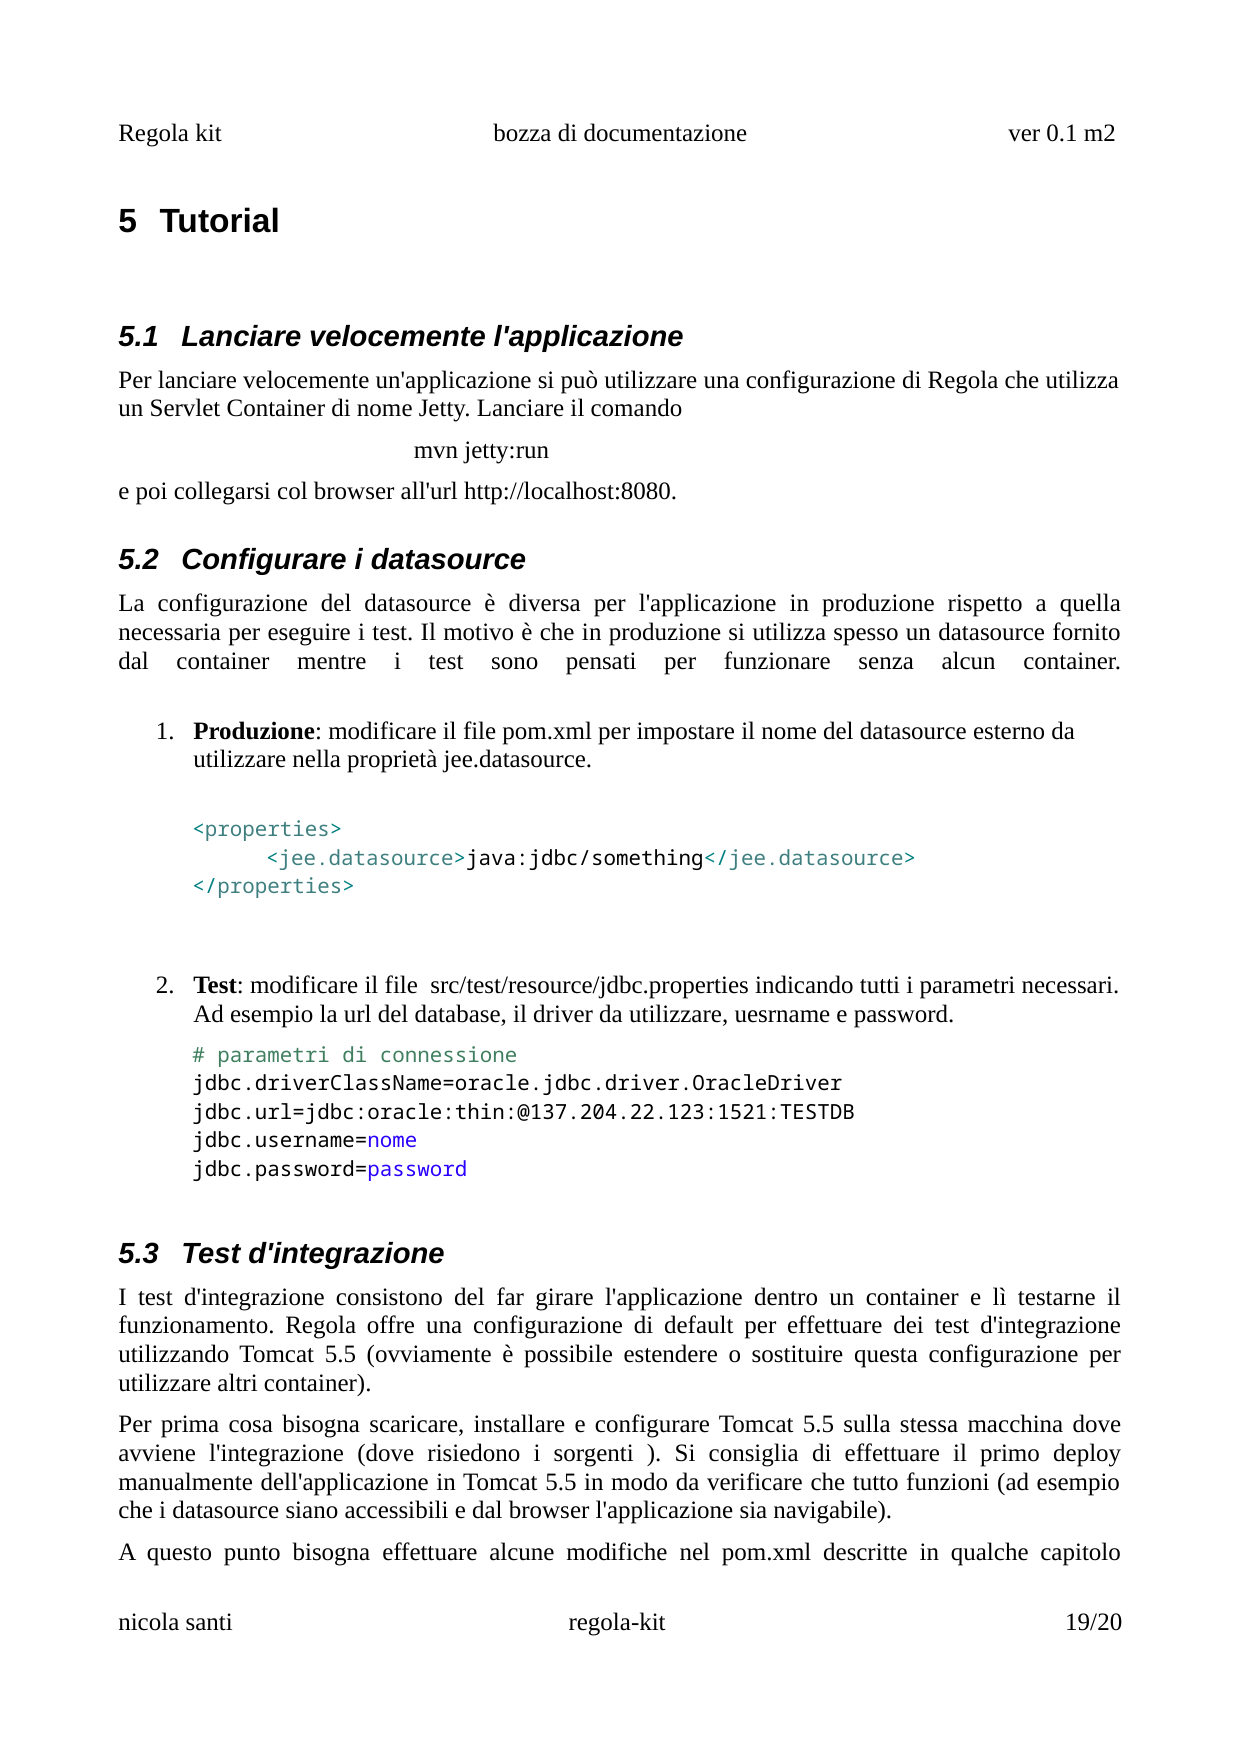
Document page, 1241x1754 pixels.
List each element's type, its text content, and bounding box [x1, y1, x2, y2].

subtitle Configurare i datasource [118, 542, 1122, 576]
text jdbc.username=nome [118, 1125, 1122, 1154]
text La configurazione del datasource è diversa per l'applicazione in produzione rispetto a quella necessaria per eseguire i test. Il motivo è che in produzione si utilizza spesso un datasource fornito dal container mentre i test sono pensati per funzionare senza alcun container. [118, 588, 1122, 703]
text Per prima cosa bisogna scaricare, installare e configurare Tomcat 5.5 sulla stessa macchina dove avviene l'integrazione (dove risiedono i sorgenti ). Si consiglia di effettuare il primo deploy manualmente dell'applicazione in Tomcat 5.5 in modo da verificare che tutto funzioni (ad esempio che i datasource siano accessibili e dal browser l'applicazione sia navigabile). [118, 1409, 1122, 1524]
text jdbc.url=jdbc:oracle:thin:@137.204.22.123:1521:TESTDB [118, 1097, 1122, 1125]
text <properties> [118, 814, 1122, 843]
text </properties> [118, 871, 1122, 900]
subtitle Lanciare velocemente l'applicazione [118, 319, 1122, 352]
subtitle Tutorial [118, 201, 1122, 240]
text # parametri di connessione [118, 1040, 1122, 1068]
subtitle Test d'integrazione [118, 1236, 1122, 1269]
text jdbc.password=password [118, 1154, 1122, 1182]
text I test d'integrazione consistono del far girare l'applicazione dentro un container e lì testarne il funzionamento. Regola offre una configurazione di default per effettuare dei test d'integrazione utilizzando Tomcat 5.5 (ovviamente è possibile estendere o sostituire questa configurazione per utilizzare altri container). [118, 1282, 1122, 1397]
list Test: modificare il file src/test/resource/jdbc.properties indicando tutti i parametri necessari. Ad esempio la url del database, il driver da utilizzare, uesrname e password. [156, 970, 1122, 1027]
text e poi collegarsi col browser all'url http://localhost:8080. [118, 476, 1122, 505]
text jdbc.driverClassName=oracle.jdbc.driver.OracleDriver [118, 1068, 1122, 1097]
text <jee.datasource>java:jdbc/something</jee.datasource> [118, 843, 1122, 871]
text A questo punto bisogna effettuare alcune modifiche nel pom.xml descritte in qualche capitolo [118, 1537, 1122, 1566]
text Per lanciare velocemente un'applicazione si può utilizzare una configurazione di Regola che utilizza un Servlet Container di nome Jetty. Lanciare il comando [118, 365, 1122, 422]
list Produzione: modificare il file pom.xml per impostare il nome del datasource esterno da utilizzare nella proprietà jee.datasource. [156, 716, 1122, 802]
text mvn jetty:run [118, 435, 1122, 463]
